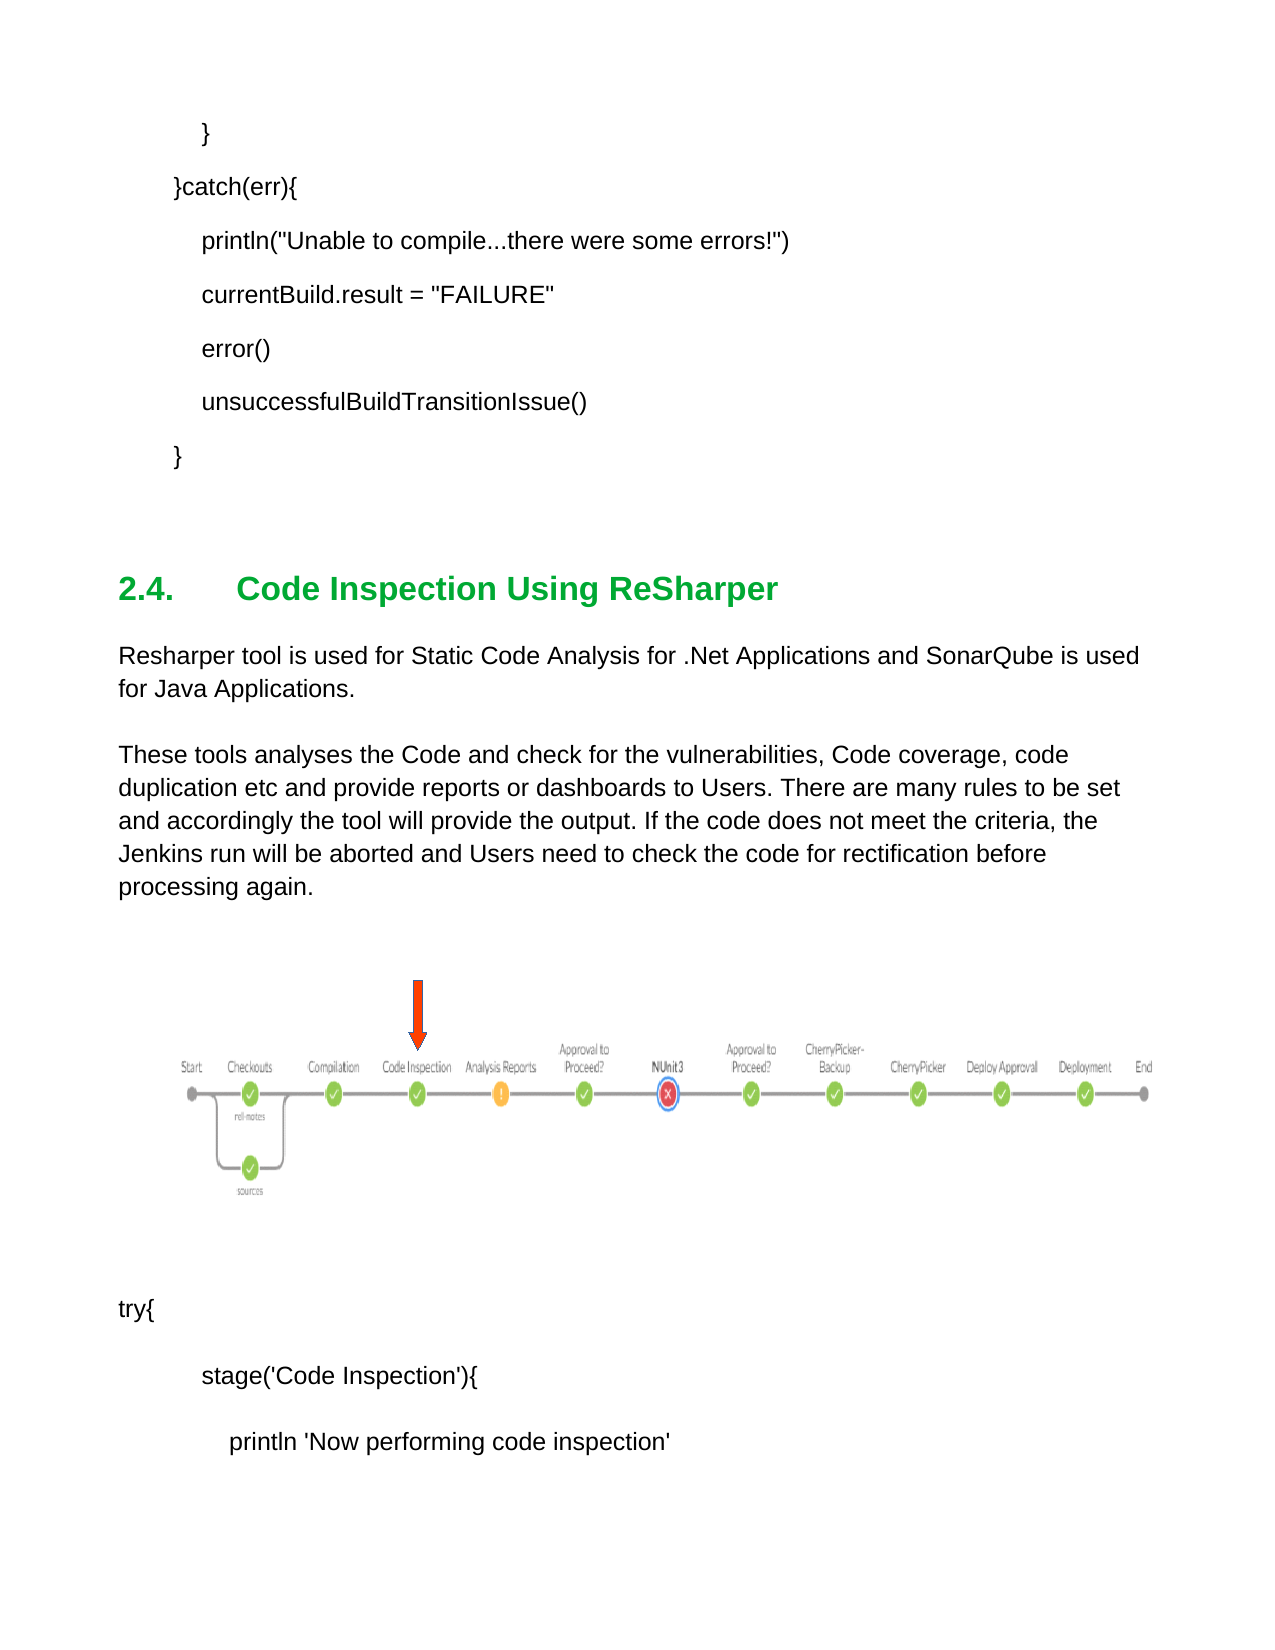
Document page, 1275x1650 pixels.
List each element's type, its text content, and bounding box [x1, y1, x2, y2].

text These tools analyses the Code and check for the vulnerabilities, Code coverage, code duplication etc and provide reports or dashboards to Users. There are many rules to be set and accordingly the tool will provide the output. If the code does not meet the criteria, the Jenkins run will be aborted and Users need to check the code for rectification before processing again. [118, 740, 1157, 901]
text unsuccessfulBuildTransitionIssue() [118, 387, 1157, 416]
text currentBuild.result = "FAILURE" [118, 280, 1157, 308]
text println 'Now performing code inspection' [118, 1427, 1157, 1456]
text Resharper tool is used for Static Code Analysis for .Net Applications and SonarQube is used for Java Applications. [118, 641, 1157, 703]
text } [118, 118, 1157, 147]
text stage('Code Inspection'){ [118, 1361, 1157, 1389]
text try{ [118, 1294, 1157, 1323]
text } [118, 441, 1157, 470]
text println("Unable to compile...there were some errors!") [118, 226, 1157, 254]
text error() [118, 333, 1157, 362]
subtitle Code Inspection Using ReSharper [118, 569, 1157, 608]
text }catch(err){ [118, 172, 1157, 201]
